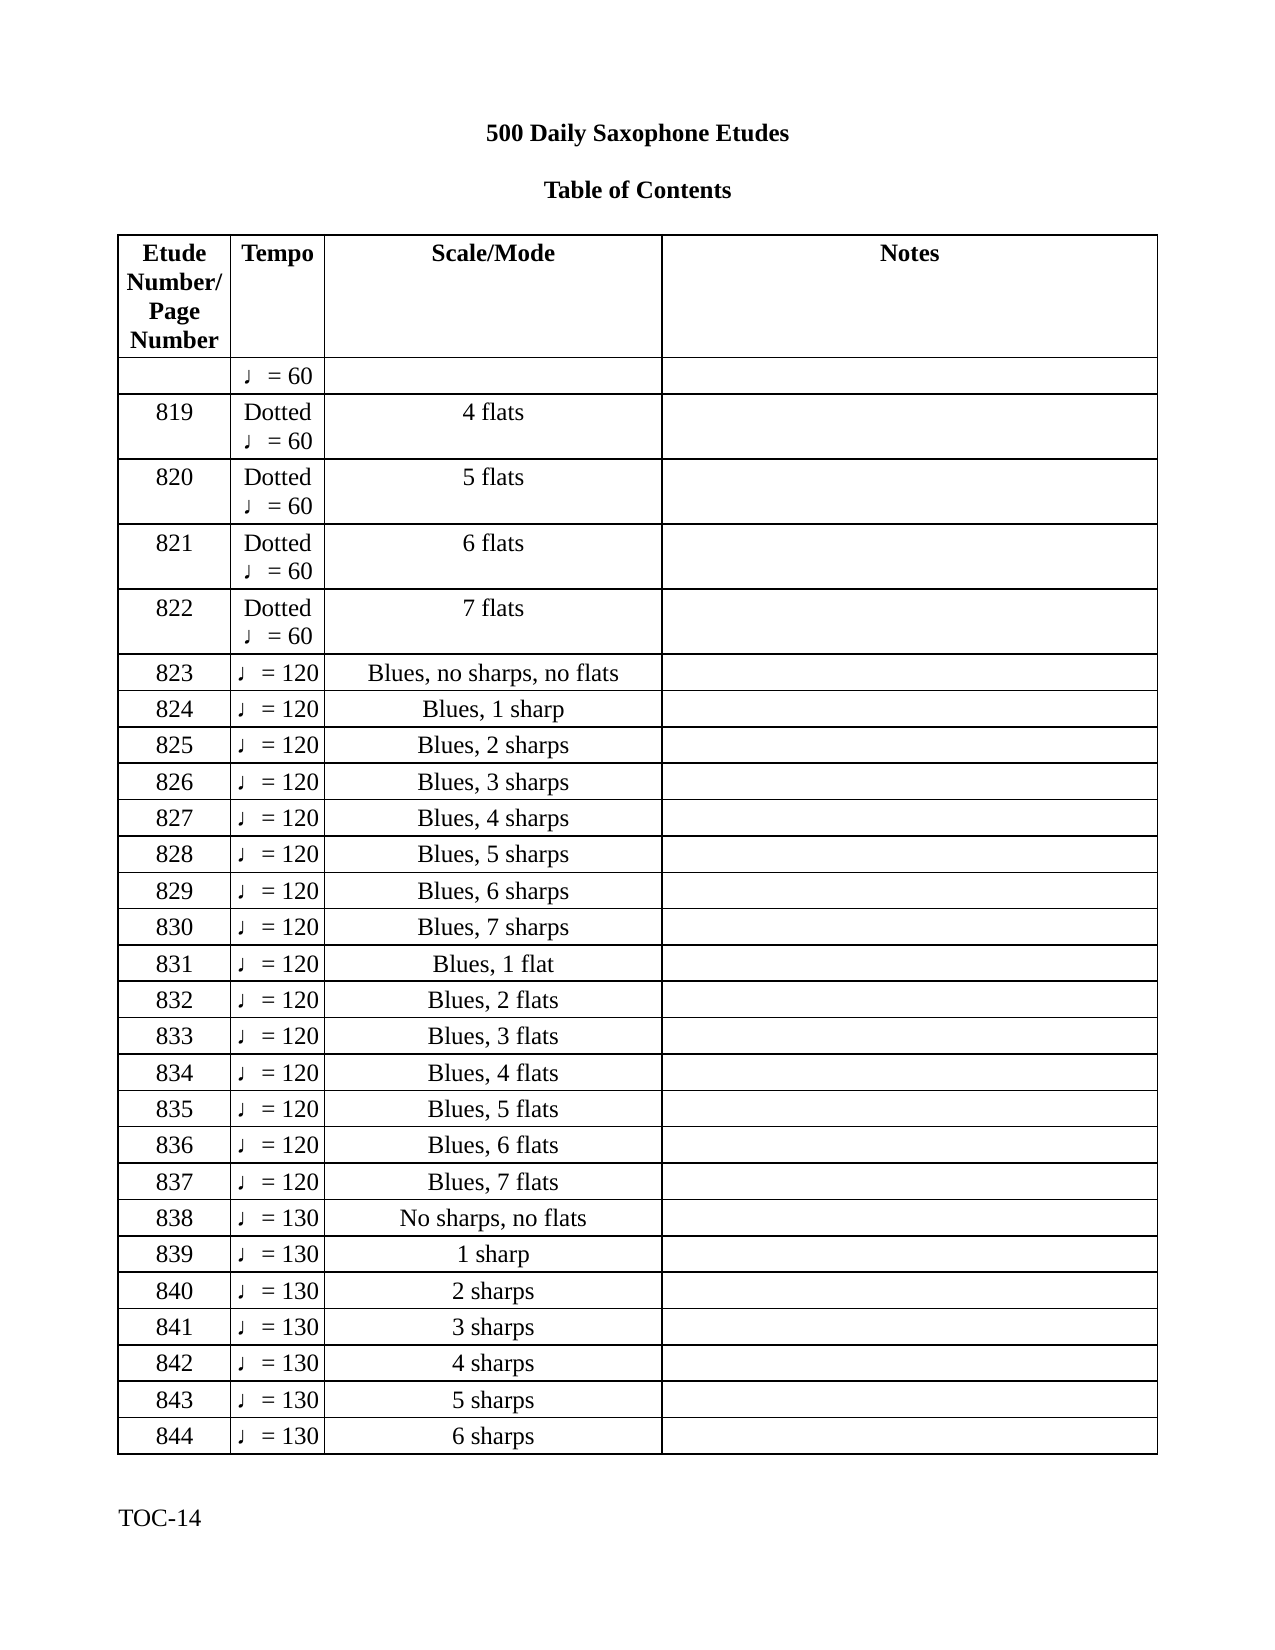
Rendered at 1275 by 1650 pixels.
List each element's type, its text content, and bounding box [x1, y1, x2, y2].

table_cell ♩= 120 [231, 1091, 324, 1126]
table_cell 2 sharps [325, 1273, 661, 1308]
table_cell 834 [119, 1055, 230, 1089]
table_cell 836 [119, 1127, 230, 1162]
table_cell ♩= 120 [231, 1164, 324, 1198]
table_cell 844 [119, 1418, 230, 1453]
table_cell 6 sharps [325, 1418, 661, 1453]
table_cell [663, 525, 1157, 588]
table_cell Dotted ♩= 60 [231, 525, 324, 588]
table_cell 842 [119, 1346, 230, 1380]
table_cell 819 [119, 395, 230, 458]
table_cell [663, 1382, 1157, 1417]
table_cell 837 [119, 1164, 230, 1198]
table_header Scale/Mode [325, 236, 661, 356]
table_cell [663, 1055, 1157, 1089]
table_cell [663, 1164, 1157, 1198]
table_cell 828 [119, 837, 230, 871]
table_cell ♩= 130 [231, 1418, 324, 1453]
table_cell 830 [119, 909, 230, 944]
table_cell 822 [119, 590, 230, 653]
table_cell ♩= 120 [231, 1055, 324, 1089]
table_cell ♩= 120 [231, 1127, 324, 1162]
table_cell [663, 873, 1157, 908]
table_cell 835 [119, 1091, 230, 1126]
table_cell 5 sharps [325, 1382, 661, 1417]
table_cell 7 flats [325, 590, 661, 653]
table_cell Dotted ♩= 60 [231, 460, 324, 523]
table_cell Blues, 6 flats [325, 1127, 661, 1162]
table_cell Blues, no sharps, no flats [325, 655, 661, 689]
table_cell [663, 590, 1157, 653]
table_cell 825 [119, 728, 230, 762]
table_cell ♩= 130 [231, 1346, 324, 1380]
table_cell Blues, 7 sharps [325, 909, 661, 944]
table_cell [663, 460, 1157, 523]
table_cell ♩= 120 [231, 946, 324, 980]
table_cell ♩= 120 [231, 764, 324, 799]
table_cell Blues, 1 flat [325, 946, 661, 980]
table_cell Blues, 3 flats [325, 1018, 661, 1053]
table_cell 838 [119, 1200, 230, 1235]
table_cell ♩= 130 [231, 1382, 324, 1417]
table_cell 3 sharps [325, 1309, 661, 1344]
table_cell ♩= 130 [231, 1309, 324, 1344]
table_cell Blues, 4 sharps [325, 800, 661, 835]
table_cell ♩= 120 [231, 1018, 324, 1053]
table_cell [663, 1418, 1157, 1453]
table_cell [325, 358, 661, 393]
table_cell [663, 1091, 1157, 1126]
table_cell 6 flats [325, 525, 661, 588]
table_cell Blues, 3 sharps [325, 764, 661, 799]
table_cell Blues, 5 flats [325, 1091, 661, 1126]
table_cell 829 [119, 873, 230, 908]
table_cell Blues, 1 sharp [325, 691, 661, 726]
table_cell ♩= 120 [231, 837, 324, 871]
table_cell Dotted ♩= 60 [231, 395, 324, 458]
table_cell [663, 1237, 1157, 1271]
table_cell [119, 358, 230, 393]
table_cell Blues, 4 flats [325, 1055, 661, 1089]
table_cell 826 [119, 764, 230, 799]
table_cell [663, 946, 1157, 980]
table_cell [663, 1127, 1157, 1162]
table_cell [663, 691, 1157, 726]
table_cell [663, 358, 1157, 393]
table_cell Blues, 5 sharps [325, 837, 661, 871]
table_cell ♩= 120 [231, 691, 324, 726]
table_cell [663, 395, 1157, 458]
table_cell ♩= 60 [231, 358, 324, 393]
table_cell 4 sharps [325, 1346, 661, 1380]
table_cell ♩= 130 [231, 1237, 324, 1271]
table_cell [663, 1018, 1157, 1053]
table_cell [663, 982, 1157, 1017]
table_cell ♩= 120 [231, 655, 324, 689]
table_cell Blues, 7 flats [325, 1164, 661, 1198]
table_cell 832 [119, 982, 230, 1017]
table_cell 4 flats [325, 395, 661, 458]
table_cell ♩= 130 [231, 1200, 324, 1235]
table_cell No sharps, no flats [325, 1200, 661, 1235]
table_header Notes [663, 236, 1157, 356]
table_cell 821 [119, 525, 230, 588]
table_cell [663, 728, 1157, 762]
table_cell 839 [119, 1237, 230, 1271]
table_cell 824 [119, 691, 230, 726]
table_cell [663, 1273, 1157, 1308]
table_cell [663, 837, 1157, 871]
table_cell Dotted ♩= 60 [231, 590, 324, 653]
table_cell 823 [119, 655, 230, 689]
table_cell 5 flats [325, 460, 661, 523]
table_cell 1 sharp [325, 1237, 661, 1271]
table_cell 840 [119, 1273, 230, 1308]
table_cell ♩= 120 [231, 873, 324, 908]
table_cell ♩= 130 [231, 1273, 324, 1308]
table_cell 827 [119, 800, 230, 835]
table_cell ♩= 120 [231, 728, 324, 762]
table_header Etude Number/ Page Number [119, 236, 230, 356]
table_cell ♩= 120 [231, 800, 324, 835]
table_header Tempo [231, 236, 324, 356]
table_cell 833 [119, 1018, 230, 1053]
table_cell 843 [119, 1382, 230, 1417]
table_cell [663, 1346, 1157, 1380]
table_cell [663, 1309, 1157, 1344]
table_cell Blues, 2 flats [325, 982, 661, 1017]
table_cell 831 [119, 946, 230, 980]
table_cell [663, 764, 1157, 799]
table_cell Blues, 6 sharps [325, 873, 661, 908]
table_cell [663, 655, 1157, 689]
table_cell [663, 1200, 1157, 1235]
table_cell 841 [119, 1309, 230, 1344]
table_cell [663, 909, 1157, 944]
table_cell ♩= 120 [231, 909, 324, 944]
table_cell Blues, 2 sharps [325, 728, 661, 762]
table_cell 820 [119, 460, 230, 523]
table_cell [663, 800, 1157, 835]
table_cell ♩= 120 [231, 982, 324, 1017]
